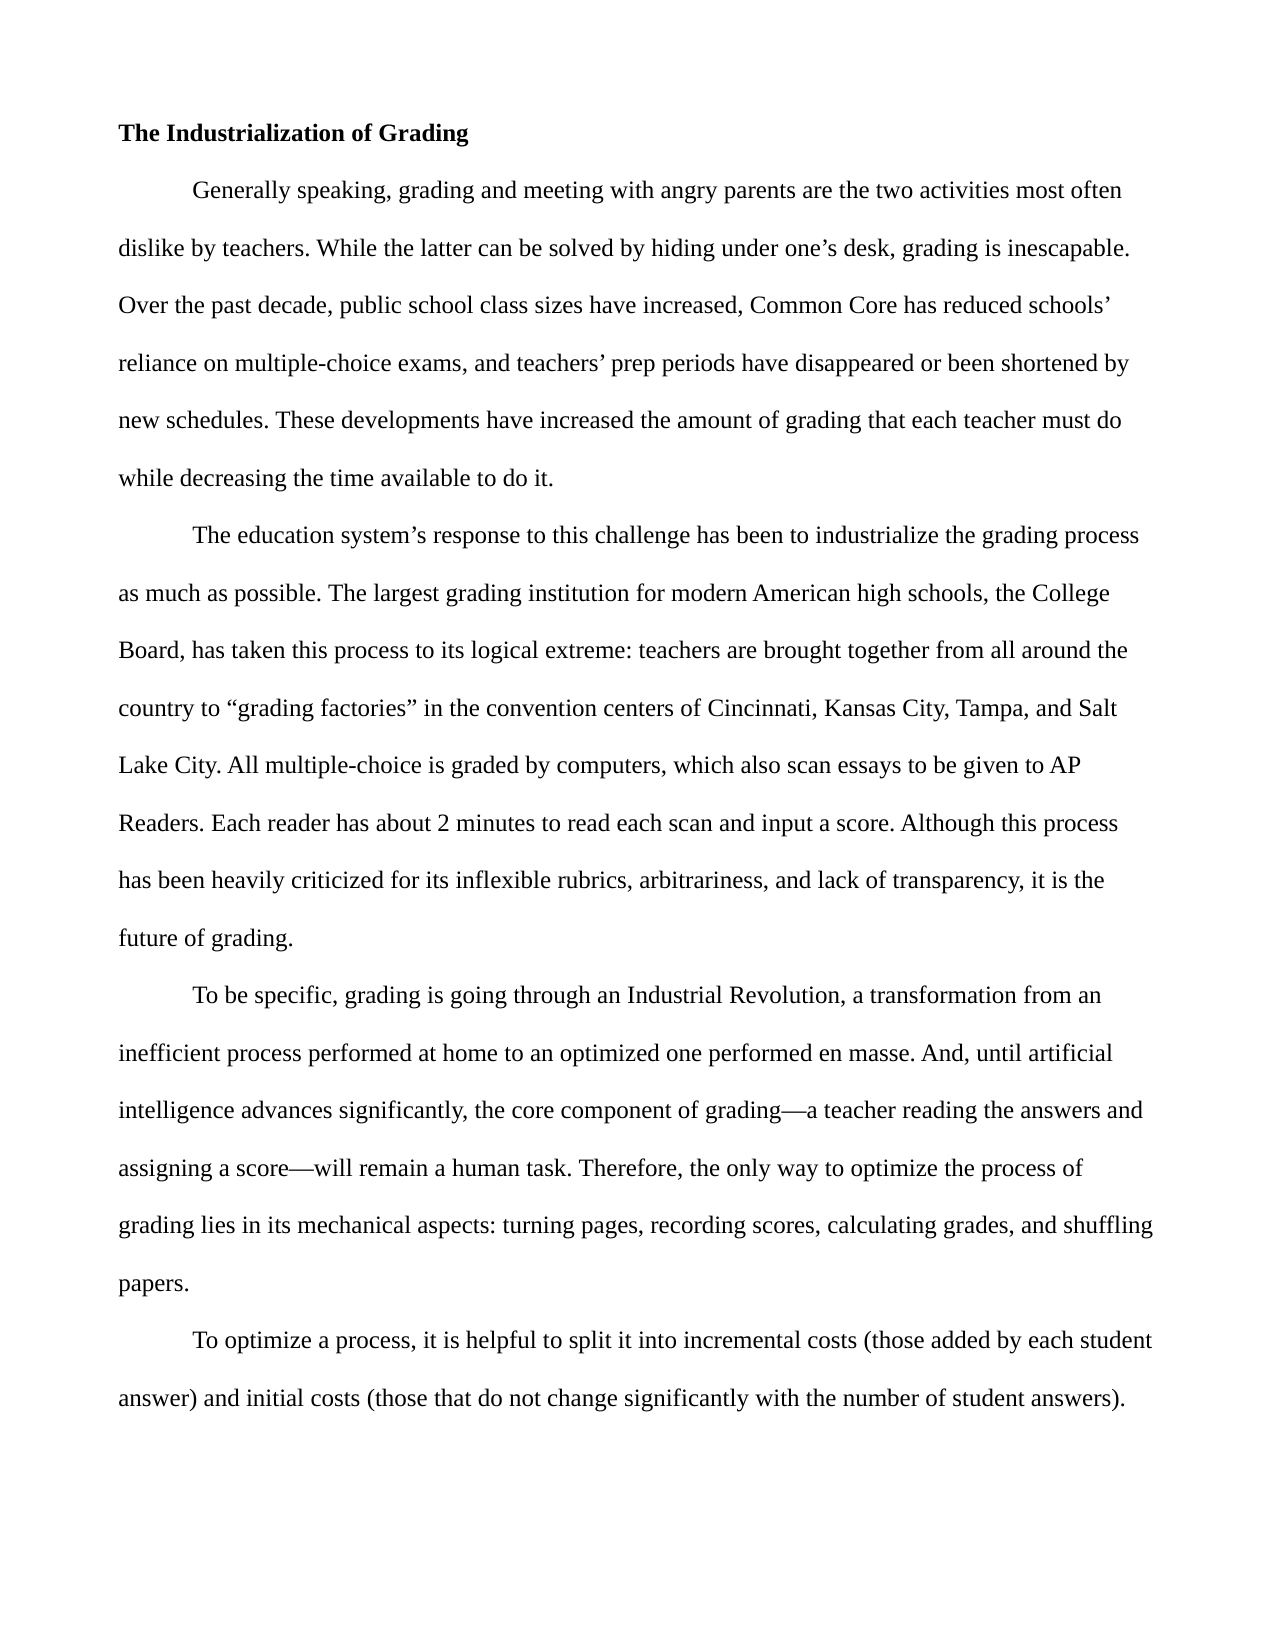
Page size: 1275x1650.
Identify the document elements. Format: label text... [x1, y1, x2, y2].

text Generally speaking, grading and meeting with angry parents are the two activities most often dislike by teachers. While the latter can be solved by hiding under one’s desk, grading is inescapable. Over the past decade, public school class sizes have increased, Common Core has reduced schools’ reliance on multiple-choice exams, and teachers’ prep periods have disappeared or been shortened by new schedules. These developments have increased the amount of grading that each teacher must do while decreasing the time available to do it. [118, 176, 1157, 492]
text To be specific, grading is going through an Industrial Revolution, a transformation from an inefficient process performed at home to an optimized one performed en masse. And, until artificial intelligence advances significantly, the core component of grading—a teacher reading the answers and assigning a score—will remain a human task. Therefore, the only way to optimize the process of grading lies in its mechanical aspects: turning pages, recording scores, calculating grades, and shuffling papers. [118, 981, 1157, 1297]
text The Industrialization of Grading [118, 118, 1157, 147]
text To optimize a process, it is helpful to split it into incremental costs (those added by each student answer) and initial costs (those that do not change significantly with the number of student answers). [118, 1326, 1157, 1412]
text The education system’s response to this challenge has been to industrialize the grading process as much as possible. The largest grading institution for modern American high schools, the College Board, has taken this process to its logical extreme: teachers are brought together from all around the country to “grading factories” in the convention centers of Cincinnati, Kansas City, Tampa, and Salt Lake City. All multiple-choice is graded by computers, which also scan essays to be given to AP Readers. Each reader has about 2 minutes to read each scan and input a score. Although this process has been heavily criticized for its inflexible rubrics, arbitrariness, and lack of transparency, it is the future of grading. [118, 521, 1157, 952]
